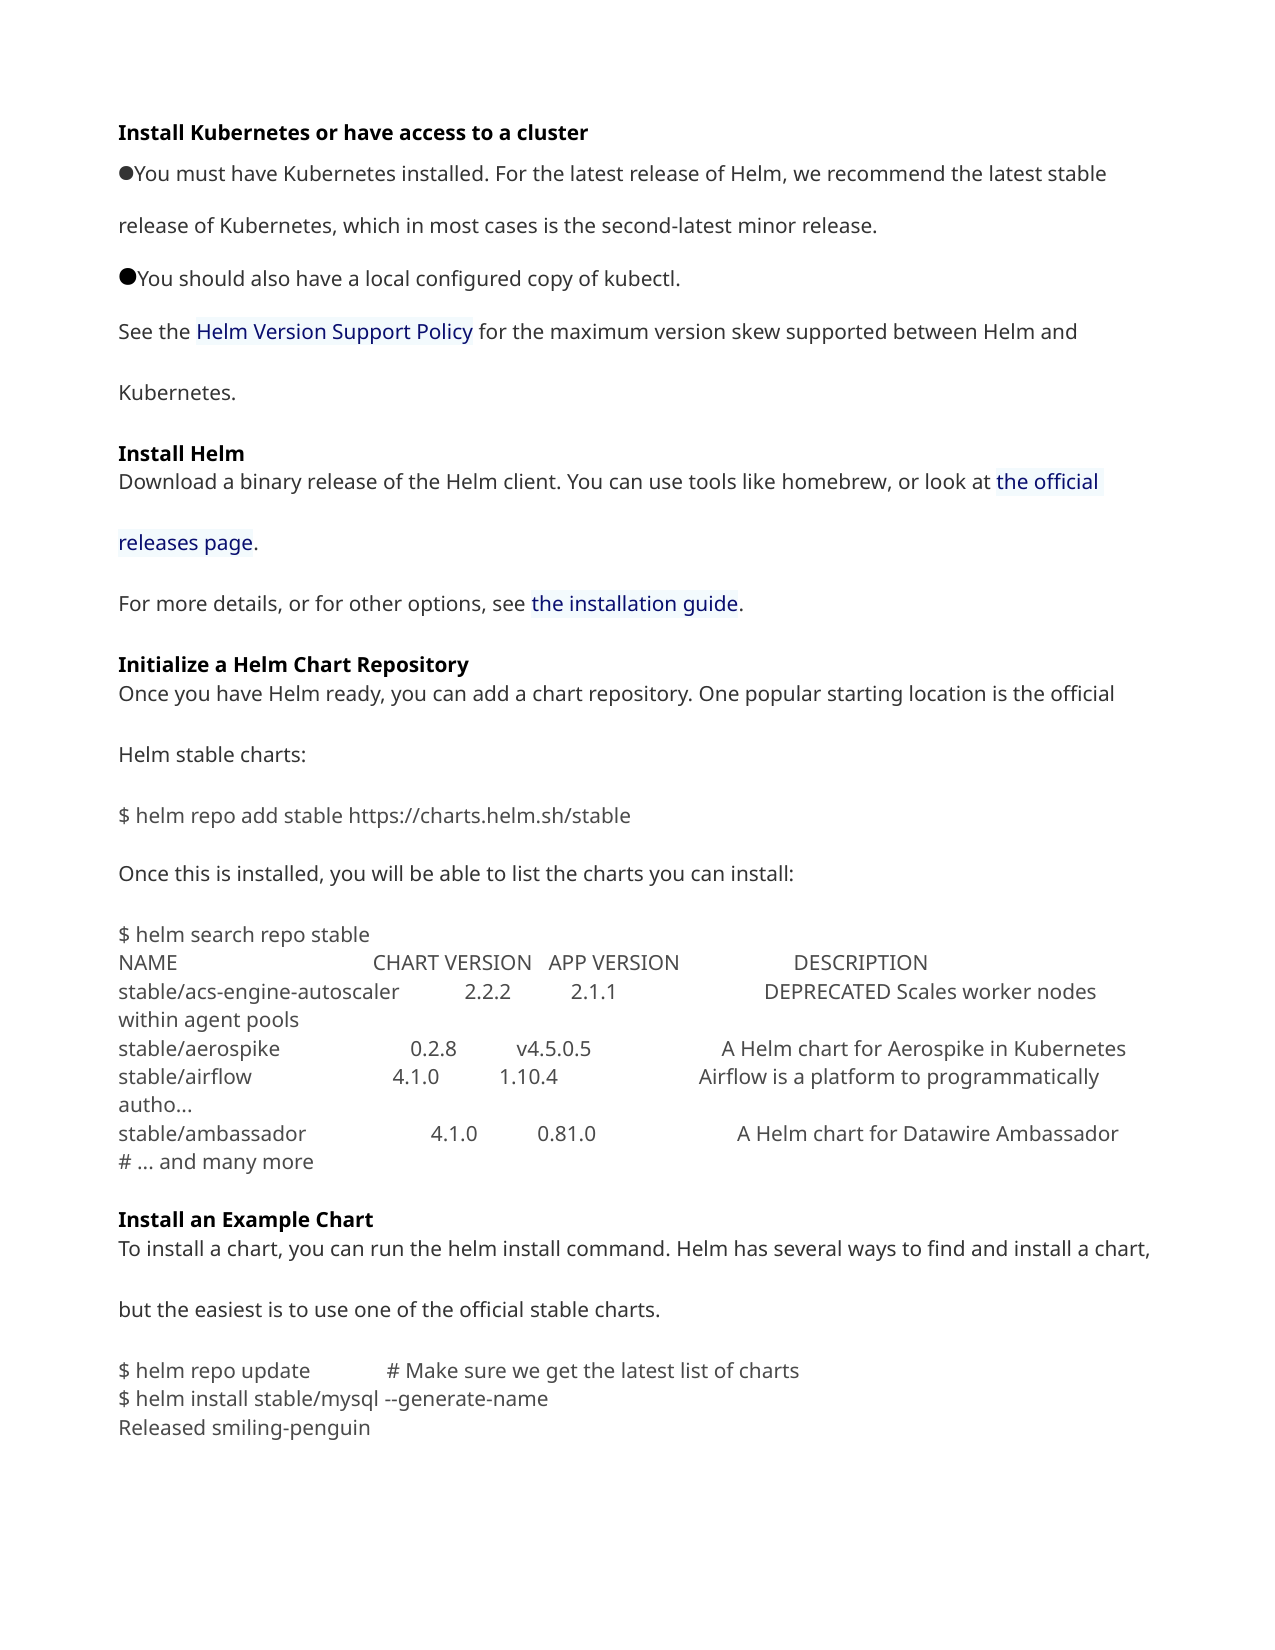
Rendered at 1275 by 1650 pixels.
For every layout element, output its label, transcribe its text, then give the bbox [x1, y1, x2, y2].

text Once this is installed, you will be able to list the charts you can install: [118, 859, 1157, 887]
text Once you have Helm ready, you can add a chart repository. One popular starting location is the official Helm stable charts: [118, 679, 1157, 768]
text stable/acs-engine-autoscaler 2.2.2 2.1.1 DEPRECATED Scales worker nodes within agent pools [118, 977, 1157, 1034]
text To install a chart, you can run the helm install command. Helm has several ways to find and install a chart, but the easiest is to use one of the official stable charts. [118, 1234, 1157, 1323]
text NAME CHART VERSION APP VERSION DESCRIPTION [118, 948, 1157, 977]
text stable/aerospike 0.2.8 v4.5.0.5 A Helm chart for Aerospike in Kubernetes [118, 1034, 1157, 1062]
subtitle Initialize a Helm Chart Repository [118, 651, 1157, 679]
text $ helm search repo stable [118, 920, 1157, 948]
list You should also have a local configured copy of kubectl. [118, 264, 1157, 293]
text $ helm repo update # Make sure we get the latest list of charts [118, 1356, 1157, 1384]
text $ helm install stable/mysql --generate-name [118, 1384, 1157, 1413]
text For more details, or for other options, see the installation guide. [118, 589, 1157, 618]
subtitle Install Kubernetes or have access to a cluster [118, 118, 1157, 147]
subtitle Install Helm [118, 439, 1157, 467]
list You must have Kubernetes installed. For the latest release of Helm, we recommend the latest stable release of Kubernetes, which in most cases is the second-latest minor release. [118, 159, 1157, 240]
text stable/airflow 4.1.0 1.10.4 Airflow is a platform to programmatically autho... [118, 1062, 1157, 1119]
text $ helm repo add stable https://charts.helm.sh/stable [118, 801, 1157, 829]
text # ... and many more [118, 1147, 1157, 1176]
subtitle Install an Example Chart [118, 1205, 1157, 1234]
text Released smiling-penguin [118, 1413, 1157, 1441]
text See the Helm Version Support Policy for the maximum version skew supported between Helm and Kubernetes. [118, 317, 1157, 406]
text stable/ambassador 4.1.0 0.81.0 A Helm chart for Datawire Ambassador [118, 1119, 1157, 1147]
text Download a binary release of the Helm client. You can use tools like homebrew, or look at the official releases page. [118, 467, 1157, 557]
